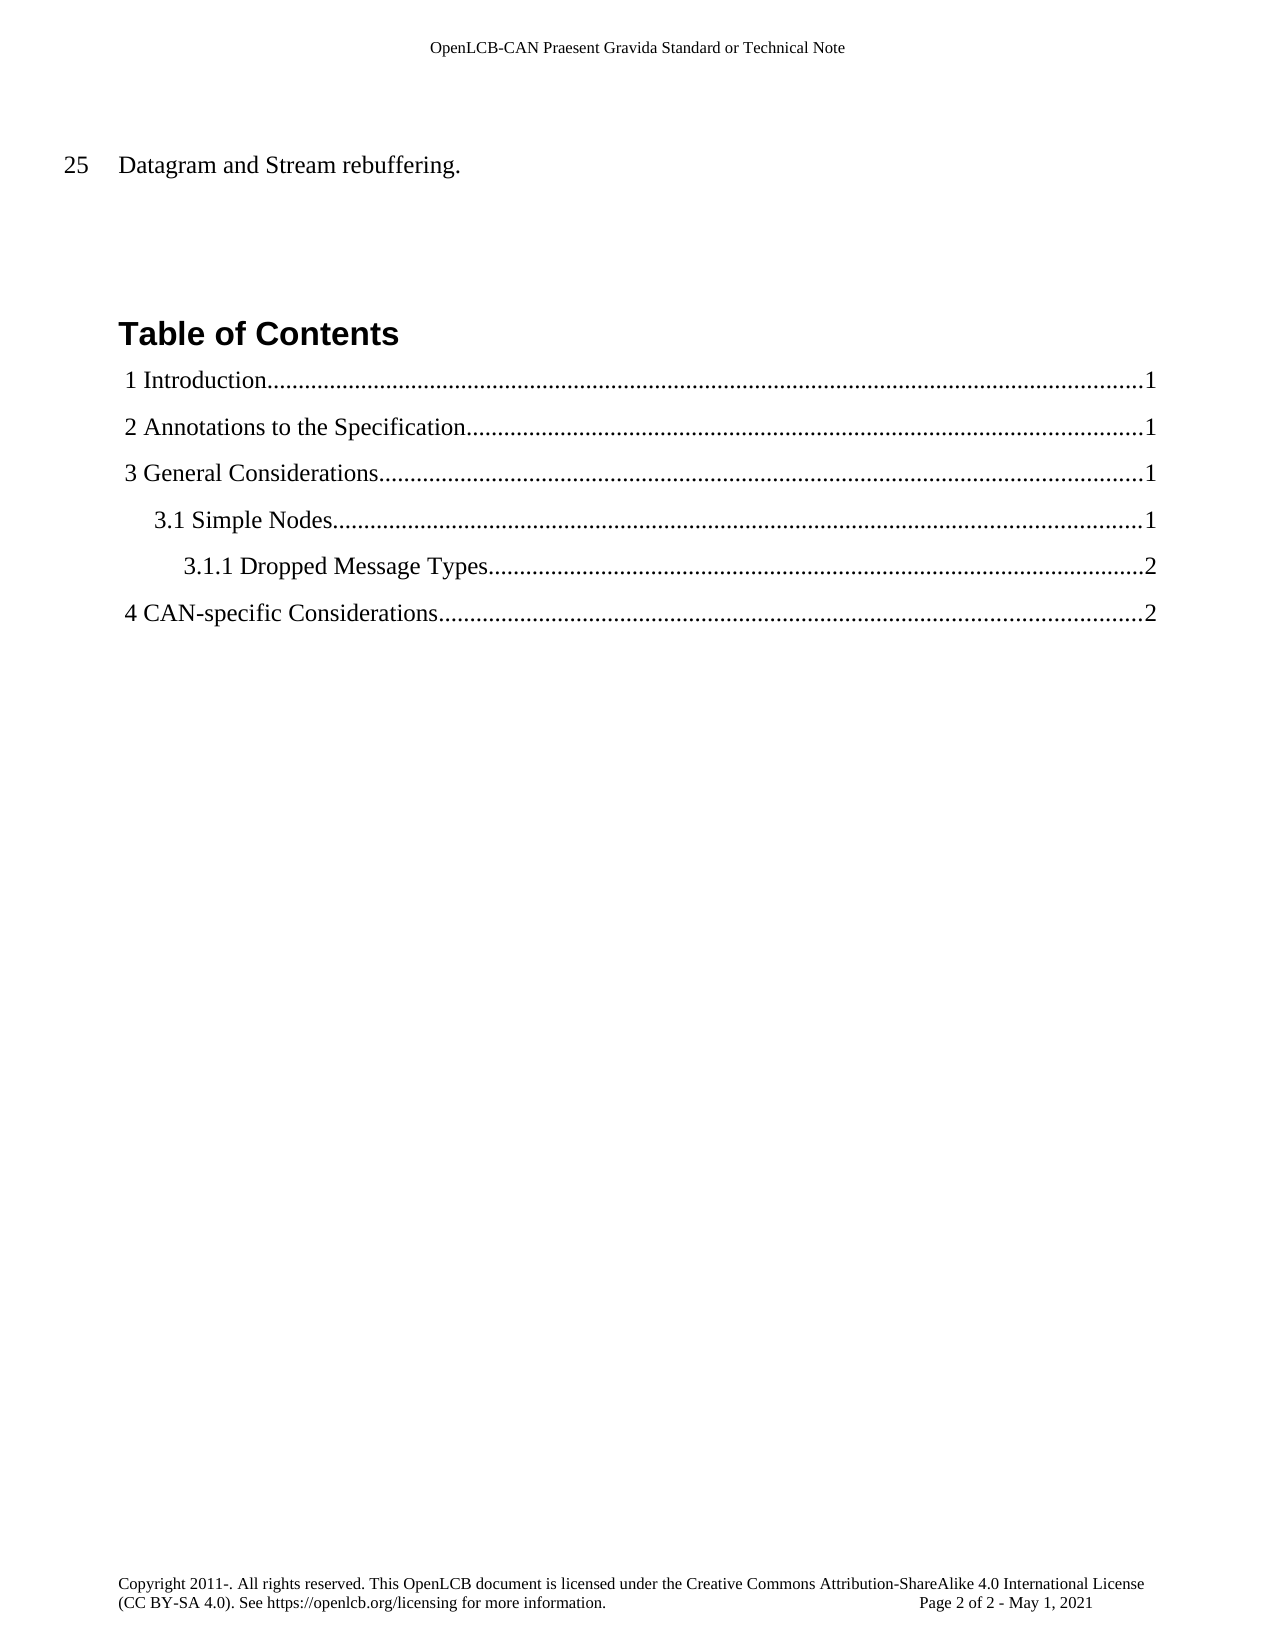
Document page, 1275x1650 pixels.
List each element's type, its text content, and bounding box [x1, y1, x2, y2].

text 1 Introduction 1 [118, 365, 1157, 394]
text 3.1 Simple Nodes 1 [148, 505, 1157, 533]
text 4 CAN-specific Considerations 2 [118, 598, 1157, 626]
subtitle Table of Contents [118, 314, 1157, 353]
text 3.1.1 Dropped Message Types 2 [177, 551, 1157, 580]
text 2 Annotations to the Specification 1 [118, 412, 1157, 441]
text Datagram and Stream rebuffering. [118, 150, 1157, 179]
text 3 General Considerations 1 [118, 458, 1157, 487]
